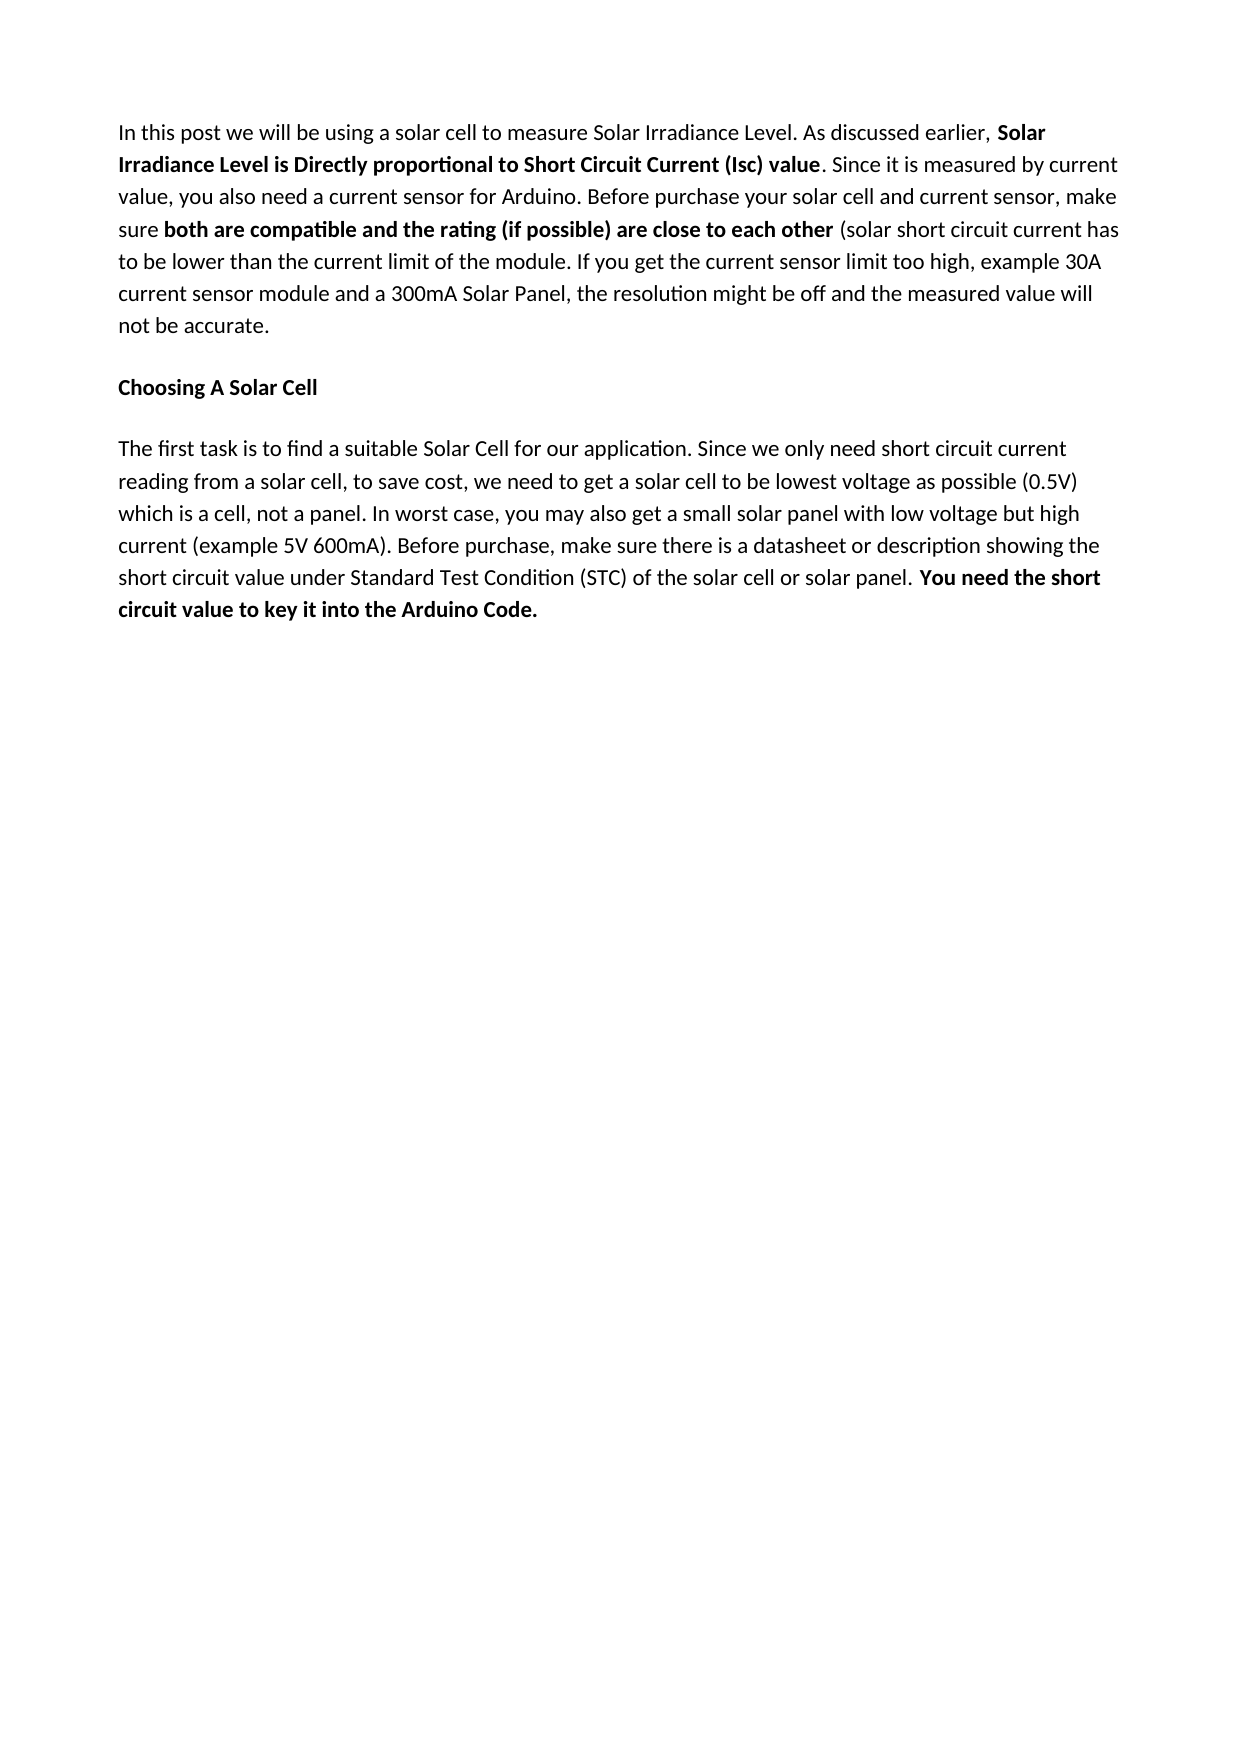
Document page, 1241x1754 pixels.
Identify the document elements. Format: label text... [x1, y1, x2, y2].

text The first task is to find a suitable Solar Cell for our application. Since we only need short circuit current reading from a solar cell, to save cost, we need to get a solar cell to be lowest voltage as possible (0.5V) which is a cell, not a panel. In worst case, you may also get a small solar panel with low voltage but high current (example 5V 600mA). Before purchase, make sure there is a datasheet or description showing the short circuit value under Standard Test Condition (STC) of the solar cell or solar panel. You need the short circuit value to key it into the Arduino Code. [118, 434, 1122, 623]
text Choosing A Solar Cell [118, 373, 1122, 401]
text In this post we will be using a solar cell to measure Solar Irradiance Level. As discussed earlier, Solar Irradiance Level is Directly proportional to Short Circuit Current (Isc) value. Since it is measured by current value, you also need a current sensor for Arduino. Before purchase your solar cell and current sensor, make sure both are compatible and the rating (if possible) are close to each other (solar short circuit current has to be lower than the current limit of the module. If you get the current sensor limit too high, example 30A current sensor module and a 300mA Solar Panel, the resolution might be off and the measured value will not be accurate. [118, 118, 1122, 339]
